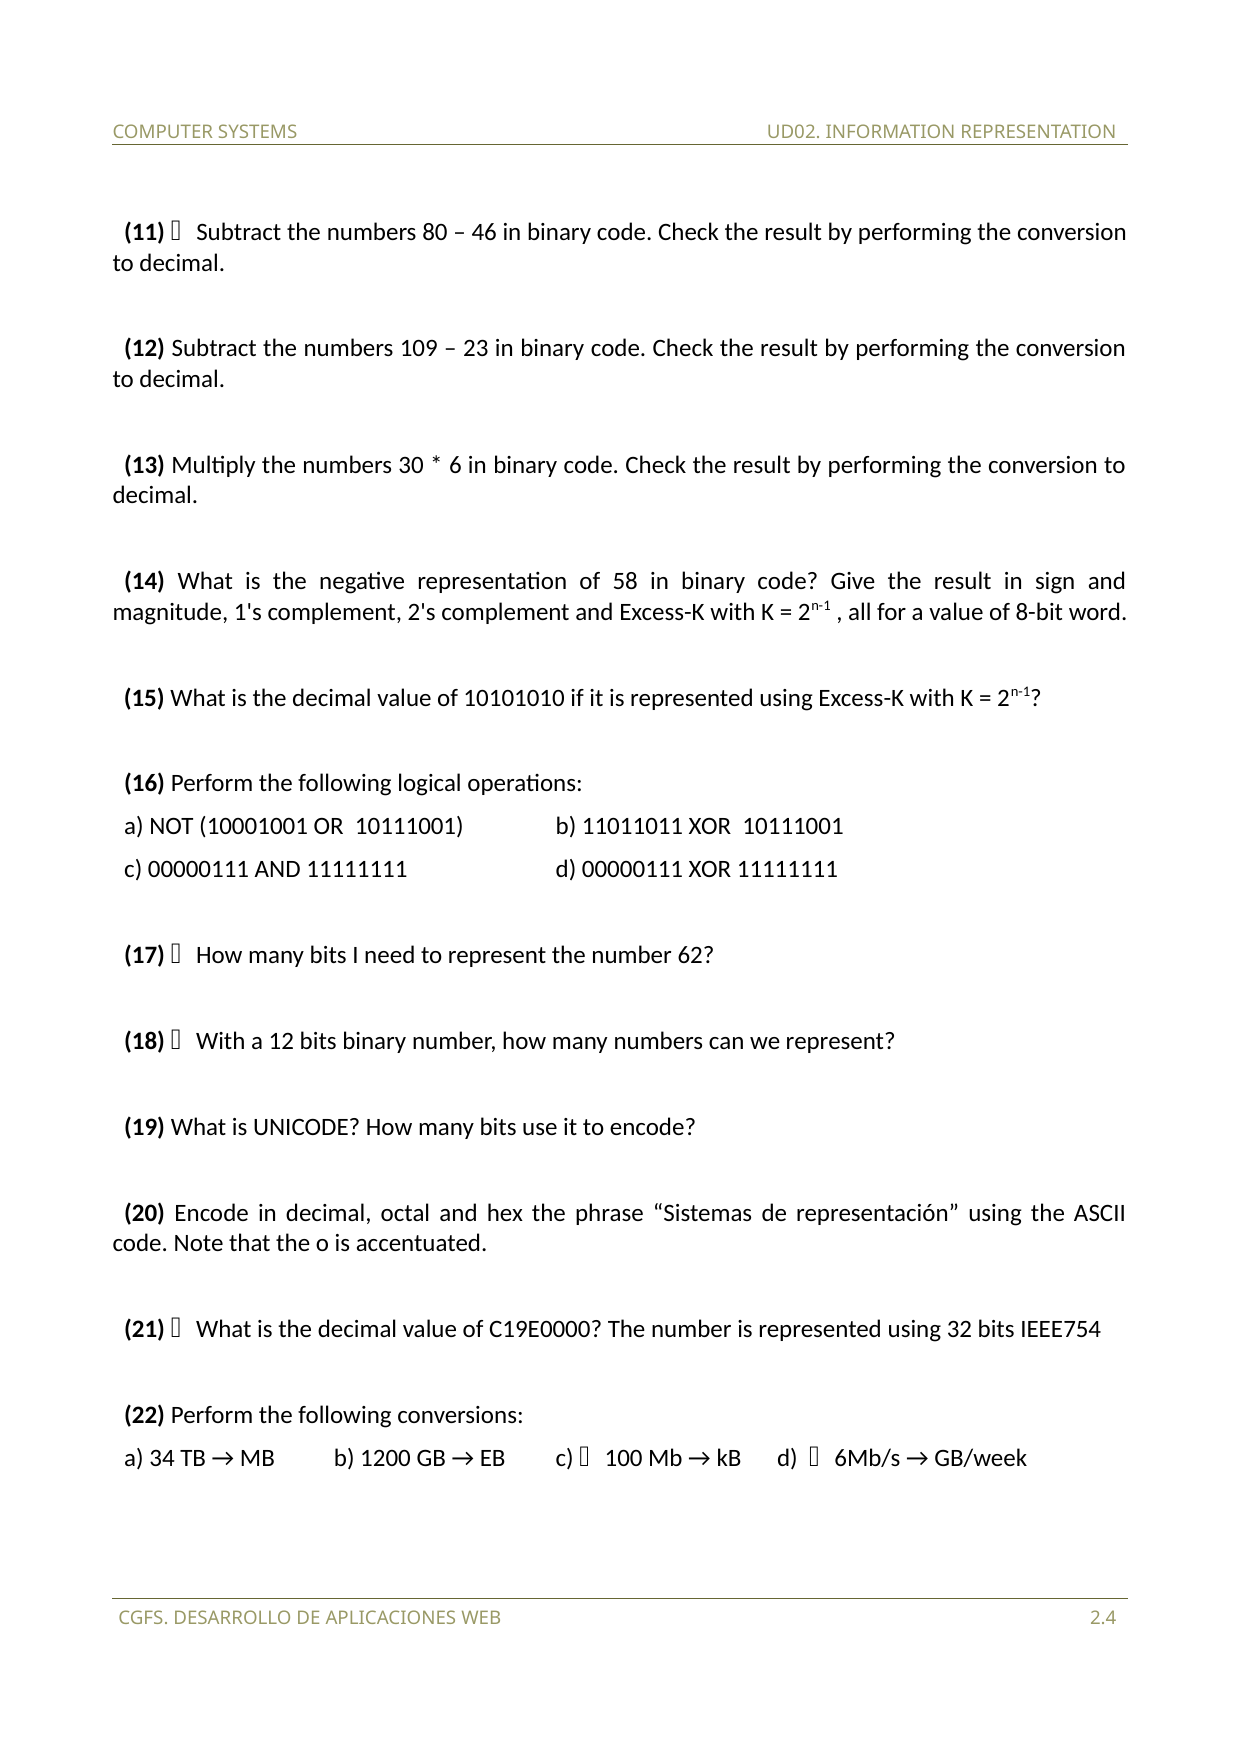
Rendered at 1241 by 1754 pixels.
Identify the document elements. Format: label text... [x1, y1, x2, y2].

text (18)  With a 12 bits binary number, how many numbers can we represent? [112, 1025, 1128, 1056]
text (16) Perform the following logical operations: [112, 767, 1128, 798]
text (15) What is the decimal value of 10101010 if it is represented using Excess-K with K = 2n-1? [112, 682, 1128, 712]
text (21)  What is the decimal value of C19E0000? The number is represented using 32 bits IEEE754 [112, 1313, 1128, 1344]
text (12) Subtract the numbers 109 – 23 in binary code. Check the result by performing the conversion to decimal. [112, 333, 1128, 394]
text (17)  How many bits I need to represent the number 62? [112, 939, 1128, 970]
text (14) What is the negative representation of 58 in binary code? Give the result in sign and magnitude, 1's complement, 2's complement and Excess-K with K = 2n-1 , all for a value of 8-bit word. [112, 565, 1128, 626]
text a) 34 TB → MB b) 1200 GB → EB c)  100 Mb → kB d)  6Mb/s → GB/week [112, 1442, 1128, 1473]
text (19) What is UNICODE? How many bits use it to encode? [112, 1111, 1128, 1142]
text (11)  Subtract the numbers 80 – 46 in binary code. Check the result by performing the conversion to decimal. [112, 216, 1128, 277]
text a) NOT (10001001 OR 10111001) b) 11011011 XOR 10111001 [112, 810, 1128, 841]
text (20) Encode in decimal, octal and hex the phrase “Sistemas de representación” using the ASCII code. Note that the o is accentuated. [112, 1197, 1128, 1258]
text (22) Perform the following conversions: [112, 1399, 1128, 1430]
text c) 00000111 AND 11111111 d) 00000111 XOR 11111111 [112, 853, 1128, 884]
text (13) Multiply the numbers 30 * 6 in binary code. Check the result by performing the conversion to decimal. [112, 449, 1128, 510]
